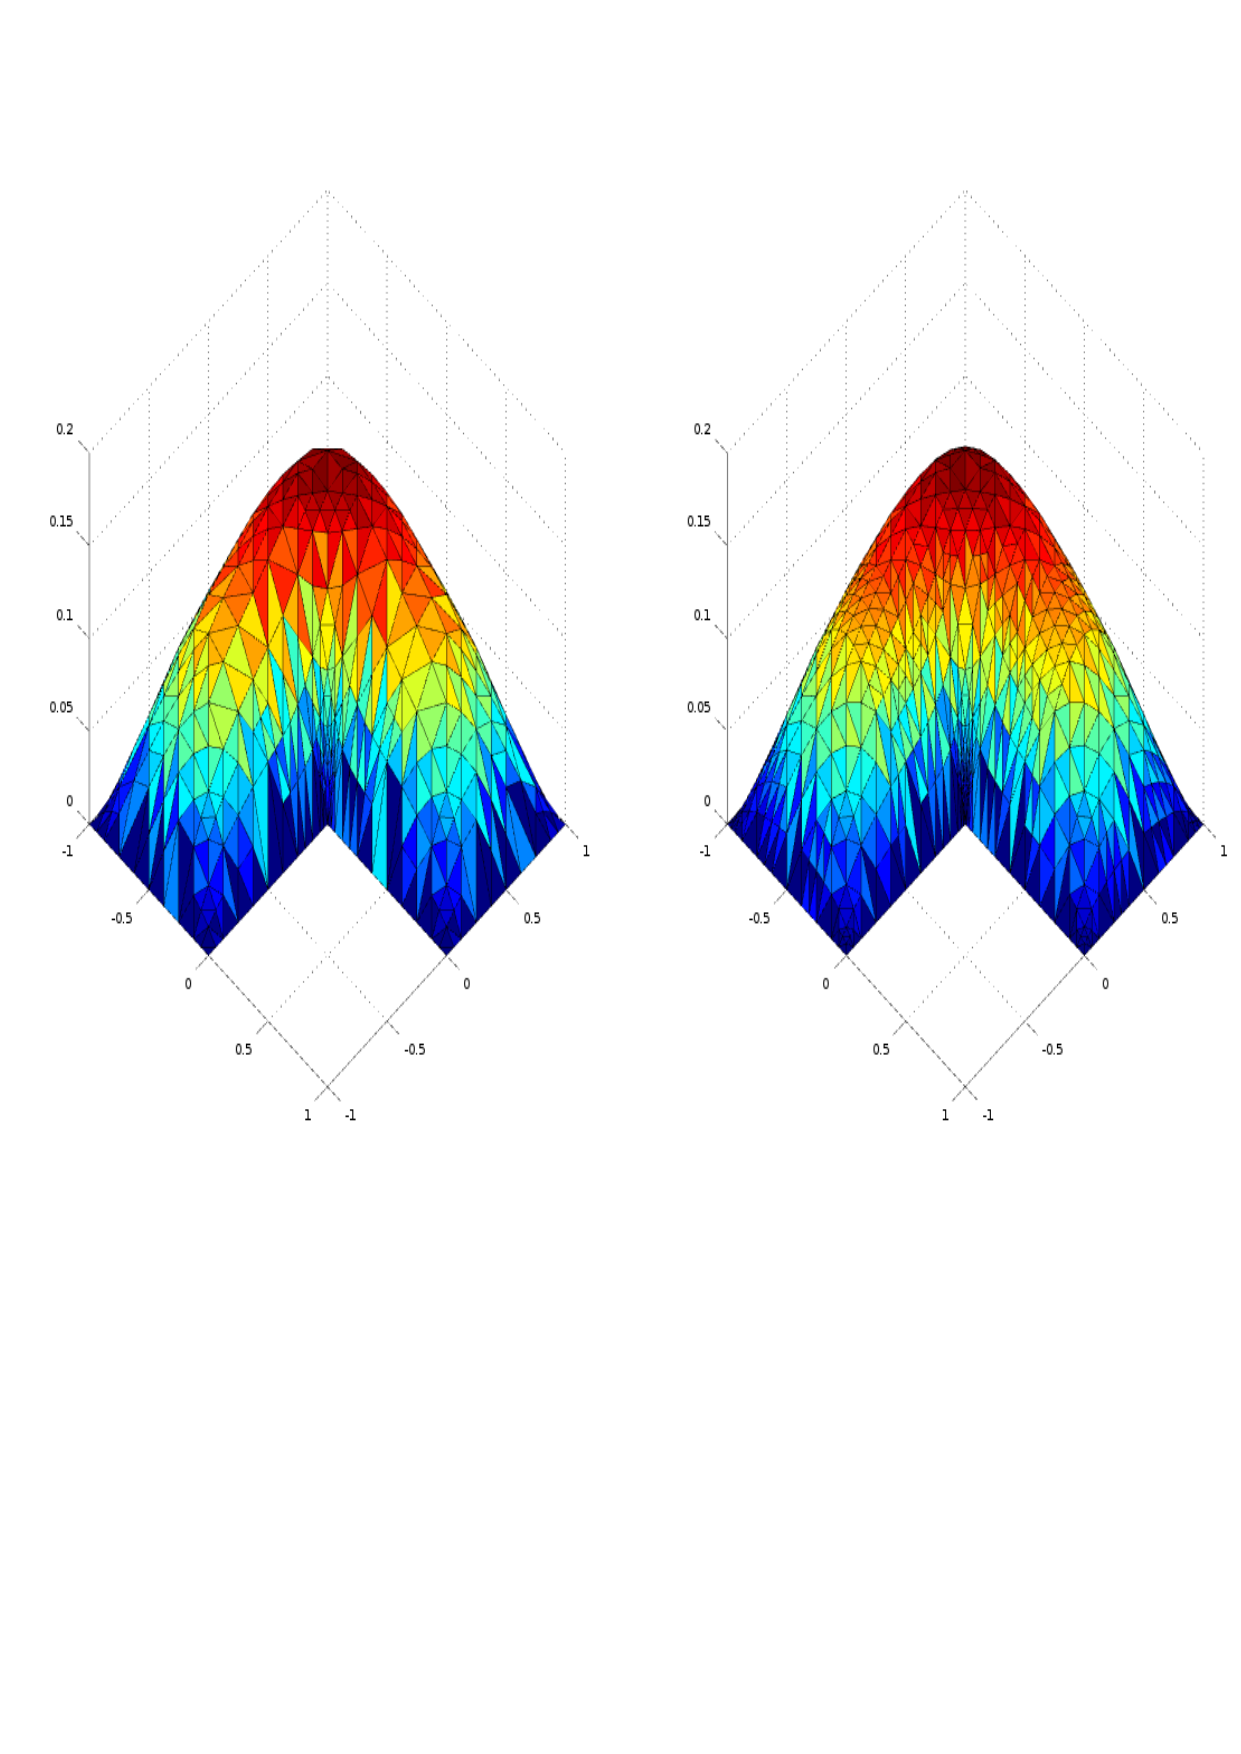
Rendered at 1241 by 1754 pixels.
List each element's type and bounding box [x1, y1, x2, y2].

picture [0, 146, 1241, 1177]
